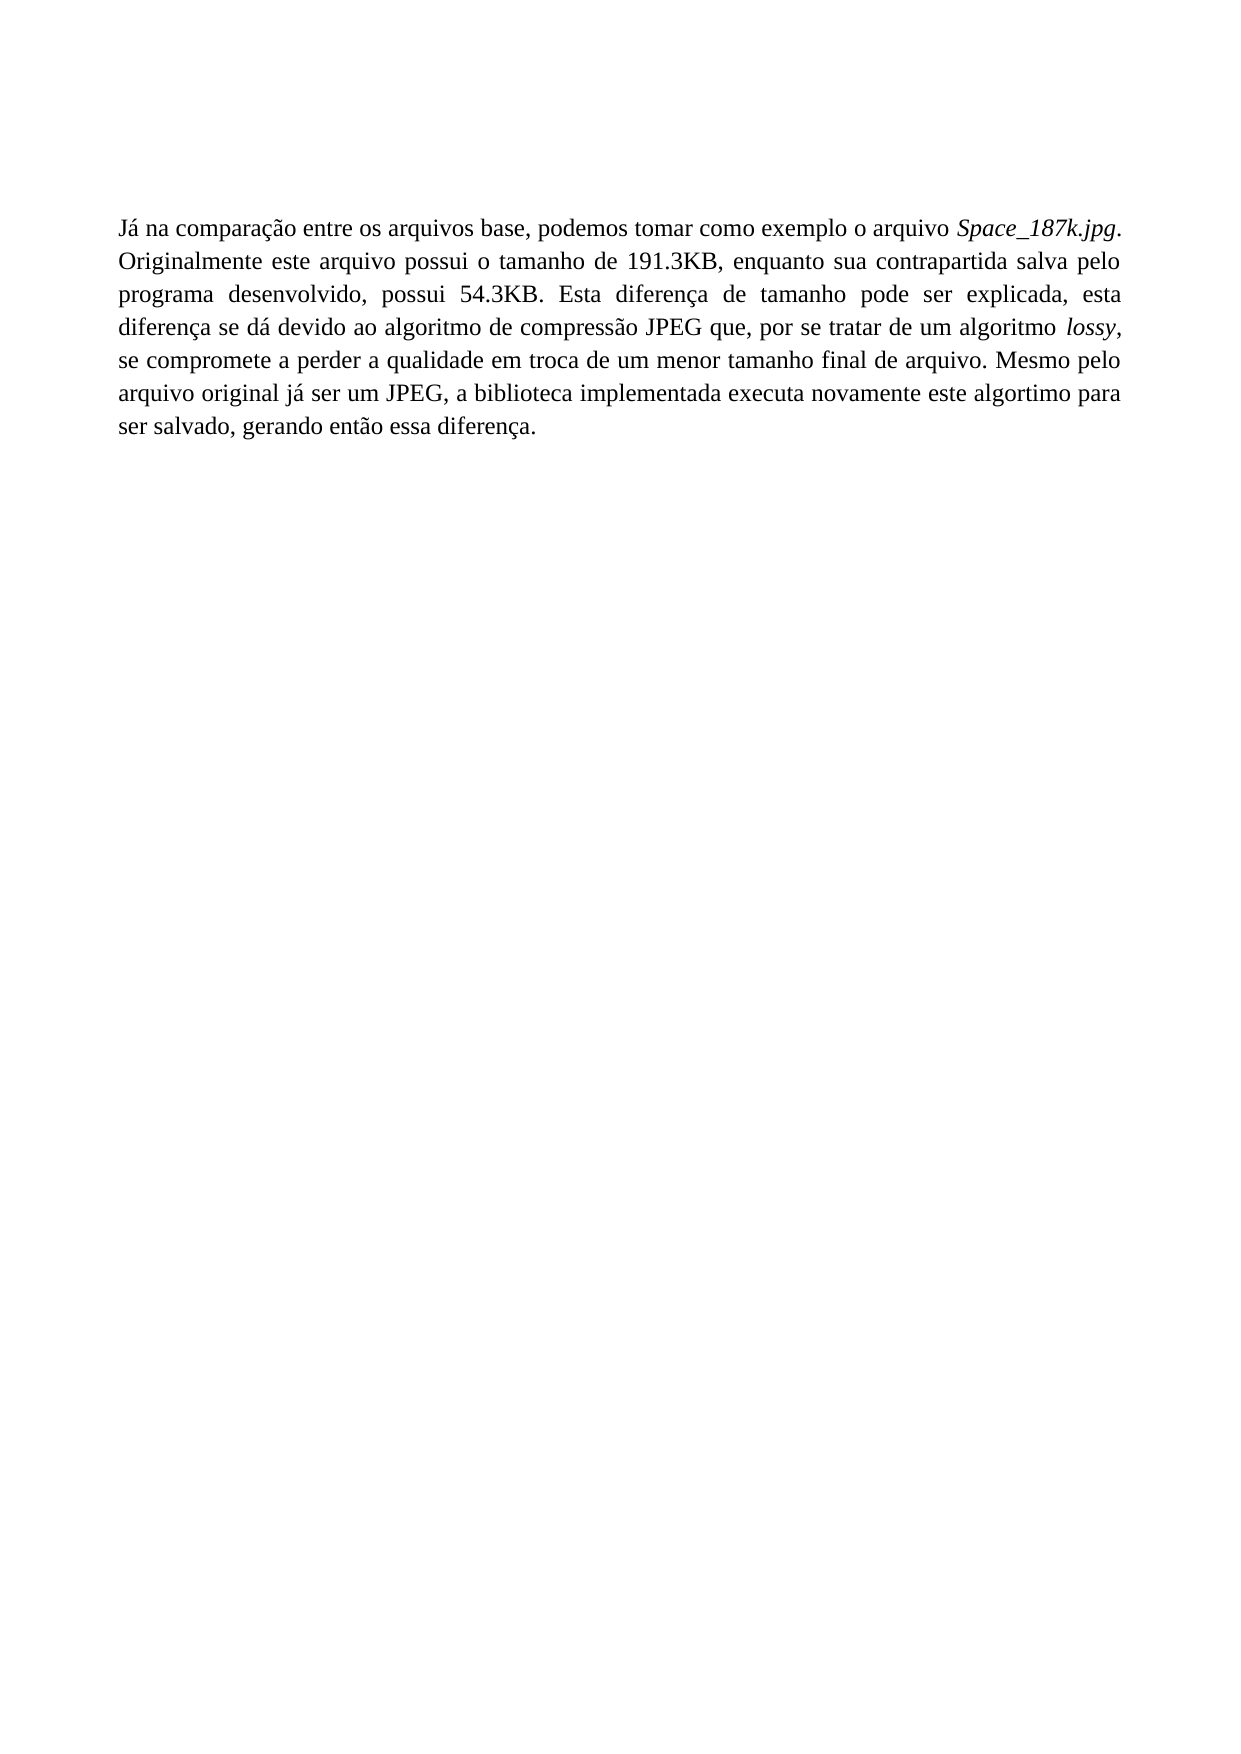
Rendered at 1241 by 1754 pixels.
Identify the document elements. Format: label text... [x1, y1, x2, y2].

text Já na comparação entre os arquivos base, podemos tomar como exemplo o arquivo Space_187k.jpg. Originalmente este arquivo possui o tamanho de 191.3KB, enquanto sua contrapartida salva pelo programa desenvolvido, possui 54.3KB. Esta diferença de tamanho pode ser explicada, esta diferença se dá devido ao algoritmo de compressão JPEG que, por se tratar de um algoritmo lossy, se compromete a perder a qualidade em troca de um menor tamanho final de arquivo. Mesmo pelo arquivo original já ser um JPEG, a biblioteca implementada executa novamente este algortimo para ser salvado, gerando então essa diferença. [118, 213, 1122, 440]
